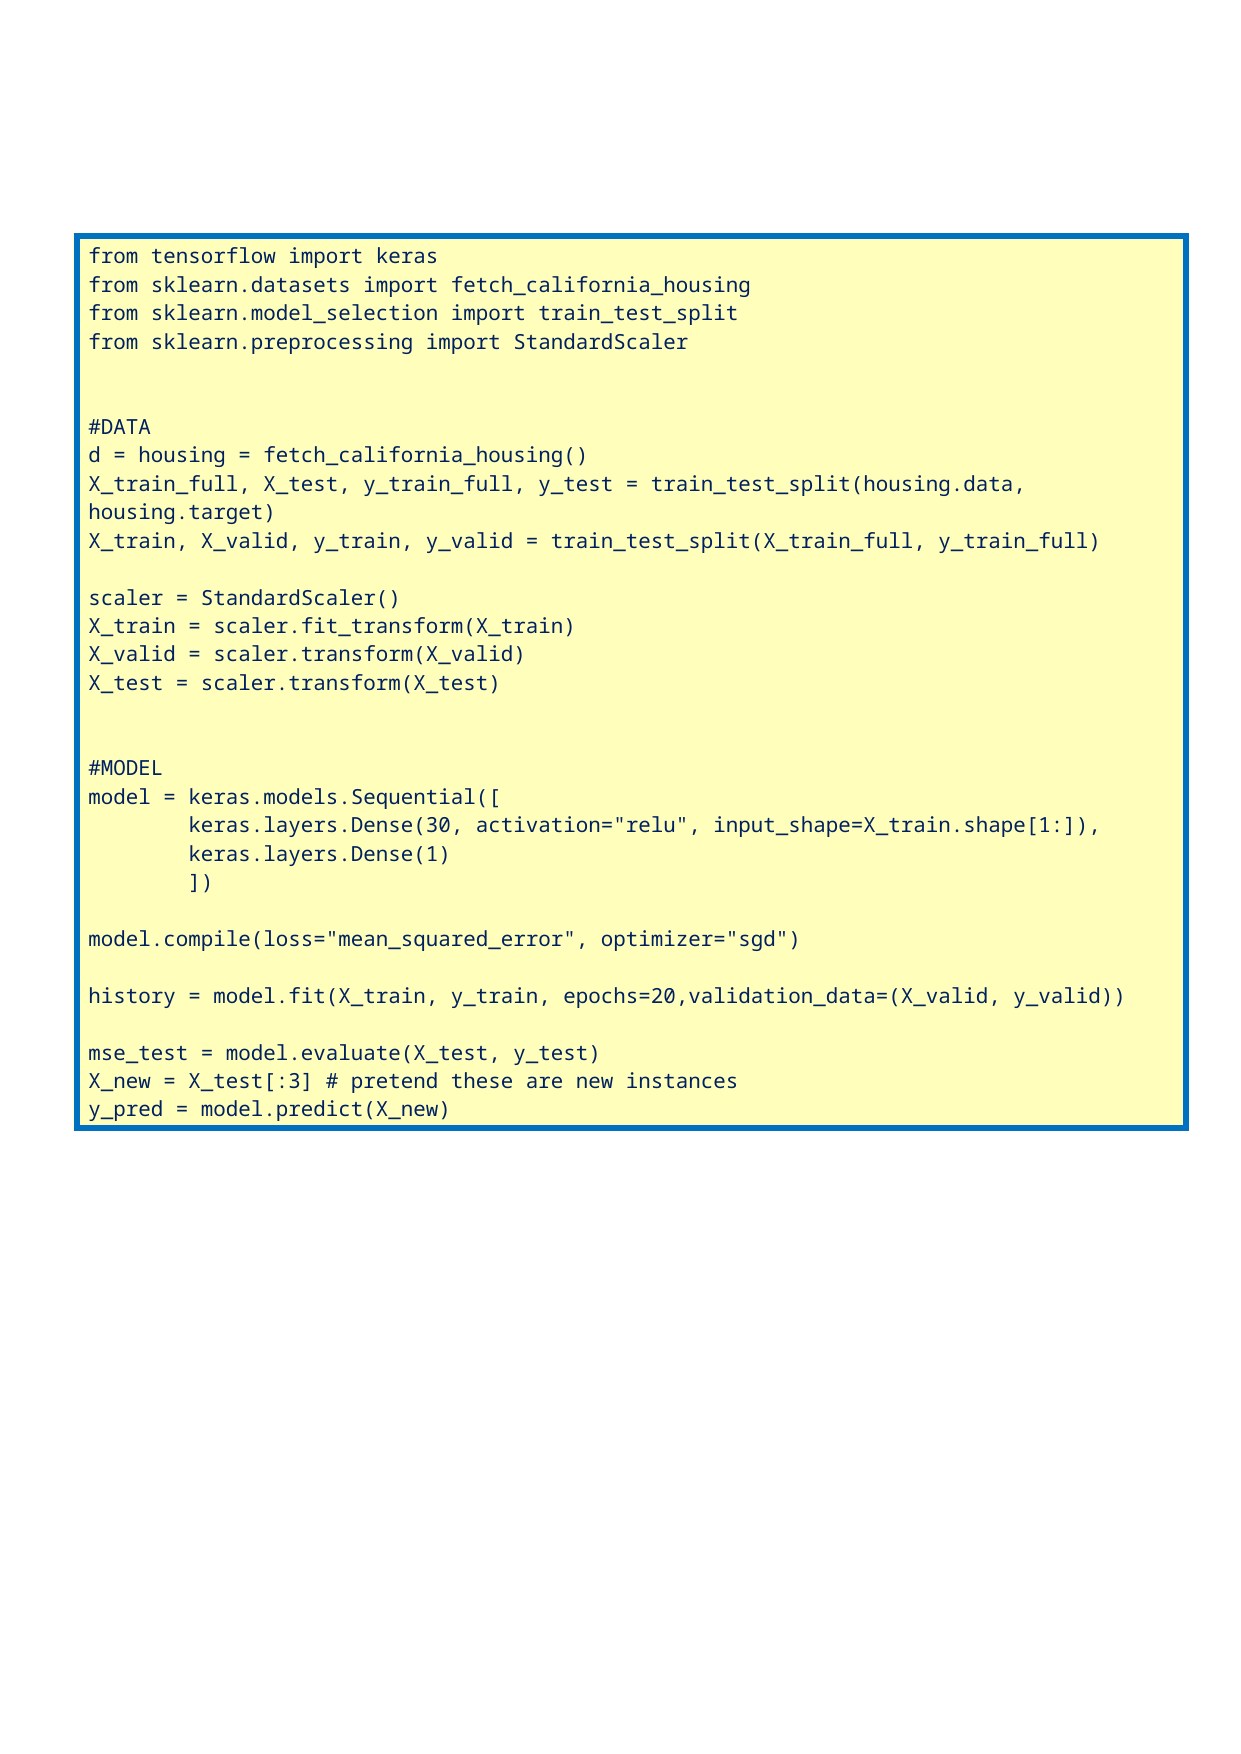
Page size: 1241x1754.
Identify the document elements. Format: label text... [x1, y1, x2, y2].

text keras.layers.Dense(30, activation="relu", input_shape=X_train.shape[1:]), [80, 802, 1183, 830]
text d = housing = fetch_california_housing() [80, 432, 1183, 461]
text from sklearn.datasets import fetch_california_housing [80, 262, 1183, 290]
text mse_test = model.evaluate(X_test, y_test) [80, 1029, 1183, 1058]
text X_test = scaler.transform(X_test) [80, 660, 1183, 688]
text X_new = X_test[:3] # pretend these are new instances [80, 1058, 1183, 1086]
text X_valid = scaler.transform(X_valid) [80, 631, 1183, 660]
text from sklearn.preprocessing import StandardScaler [80, 318, 1183, 347]
text model = keras.models.Sequential([ [80, 773, 1183, 802]
text X_train_full, X_test, y_train_full, y_test = train_test_split(housing.data, housing.target) [80, 461, 1183, 517]
text history = model.fit(X_train, y_train, epochs=20,validation_data=(X_valid, y_valid)) [80, 972, 1183, 1001]
text keras.layers.Dense(1) [80, 830, 1183, 859]
text y_pred = model.predict(X_new) [80, 1086, 1183, 1125]
text model.compile(loss="mean_squared_error", optimizer="sgd") [80, 916, 1183, 944]
text scaler = StandardScaler() [80, 574, 1183, 603]
text X_train, X_valid, y_train, y_valid = train_test_split(X_train_full, y_train_full) [80, 517, 1183, 546]
text #MODEL [80, 745, 1183, 773]
text from sklearn.model_selection import train_test_split [80, 290, 1183, 318]
text X_train = scaler.fit_transform(X_train) [80, 603, 1183, 631]
text ]) [80, 859, 1183, 887]
text from tensorflow import keras [80, 239, 1183, 262]
text #DATA [80, 404, 1183, 432]
